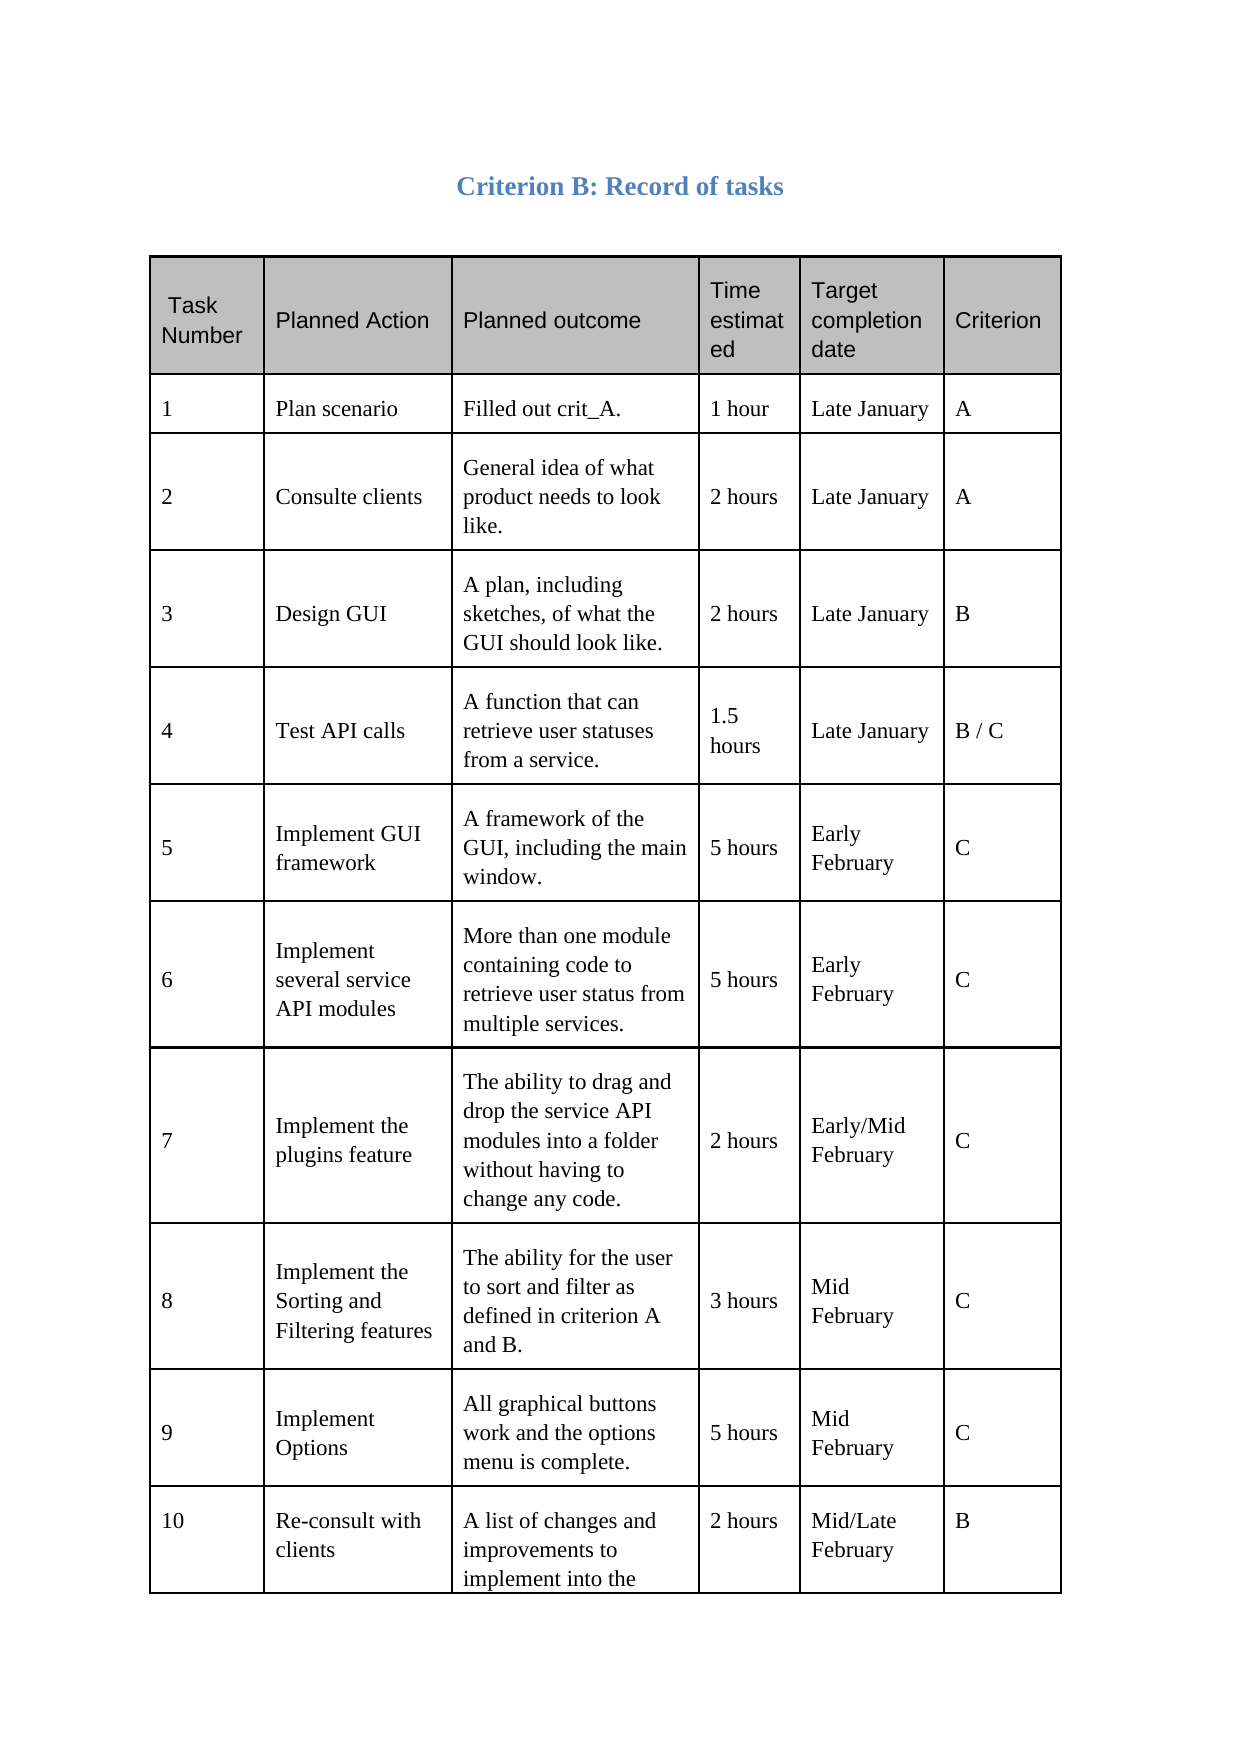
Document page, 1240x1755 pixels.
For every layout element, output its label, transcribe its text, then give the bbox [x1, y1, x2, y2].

table_cell 5 [151, 785, 263, 900]
text Criterion B: Record of tasks [150, 171, 1090, 201]
table_header Task Number [151, 258, 263, 373]
table_cell Mid February [801, 1224, 943, 1368]
table_cell 5 hours [700, 902, 799, 1046]
table_cell Filled out crit_A. [453, 375, 698, 432]
table_cell B [945, 551, 1060, 666]
table_cell C [945, 1049, 1060, 1222]
table_cell A [945, 434, 1060, 549]
table_cell A framework of the GUI, including the main window. [453, 785, 698, 900]
table_cell B / C [945, 668, 1060, 783]
table_cell C [945, 1224, 1060, 1368]
table_header Planned outcome [453, 258, 698, 373]
table_cell Mid February [801, 1370, 943, 1485]
table_cell C [945, 902, 1060, 1046]
table_cell Late January [801, 551, 943, 666]
table_cell Implement Options [265, 1370, 451, 1485]
table_cell 3 [151, 551, 263, 666]
table_header Criterion [945, 258, 1060, 373]
table_cell 7 [151, 1049, 263, 1222]
table_cell 8 [151, 1224, 263, 1368]
table_cell 9 [151, 1370, 263, 1485]
table_cell Design GUI [265, 551, 451, 666]
table_cell Late January [801, 375, 943, 432]
table_cell C [945, 785, 1060, 900]
table_cell 2 [151, 434, 263, 549]
table_cell Mid/Late February [801, 1487, 943, 1592]
table_cell Implement GUI framework [265, 785, 451, 900]
table_cell 4 [151, 668, 263, 783]
table_cell More than one module containing code to retrieve user status from multiple services. [453, 902, 698, 1046]
table_header Time estimated [700, 258, 799, 373]
table_cell A function that can retrieve user statuses from a service. [453, 668, 698, 783]
table_cell General idea of what product needs to look like. [453, 434, 698, 549]
table_cell 3 hours [700, 1224, 799, 1368]
table_cell Implement several service API modules [265, 902, 451, 1046]
table_cell 2 hours [700, 1049, 799, 1222]
table_cell C [945, 1370, 1060, 1485]
table_cell Early February [801, 902, 943, 1046]
table_cell Plan scenario [265, 375, 451, 432]
table_cell A [945, 375, 1060, 432]
table_cell Early February [801, 785, 943, 900]
table_cell 1.5 hours [700, 668, 799, 783]
table_cell 5 hours [700, 785, 799, 900]
table_cell 6 [151, 902, 263, 1046]
table_header Planned Action [265, 258, 451, 373]
table_header Target completion date [801, 258, 943, 373]
table_cell Test API calls [265, 668, 451, 783]
table_cell 10 [151, 1487, 263, 1592]
table_cell A plan, including sketches, of what the GUI should look like. [453, 551, 698, 666]
table_cell Early/Mid February [801, 1049, 943, 1222]
table_cell 2 hours [700, 1487, 799, 1592]
table_cell The ability for the user to sort and filter as defined in criterion A and B. [453, 1224, 698, 1368]
table_cell Re-consult with clients [265, 1487, 451, 1592]
table_cell Late January [801, 668, 943, 783]
table_cell 2 hours [700, 551, 799, 666]
table_cell Implement the Sorting and Filtering features [265, 1224, 451, 1368]
table_cell 5 hours [700, 1370, 799, 1485]
table_cell The ability to drag and drop the service API modules into a folder without having to change any code. [453, 1049, 698, 1222]
table_cell 1 [151, 375, 263, 432]
table_cell Late January [801, 434, 943, 549]
table_cell All graphical buttons work and the options menu is complete. [453, 1370, 698, 1485]
table_cell A list of changes and improvements to implement into the [453, 1487, 698, 1592]
table_cell Implement the plugins feature [265, 1049, 451, 1222]
table_cell Consulte clients [265, 434, 451, 549]
table_cell 2 hours [700, 434, 799, 549]
table_cell B [945, 1487, 1060, 1592]
table_cell 1 hour [700, 375, 799, 432]
